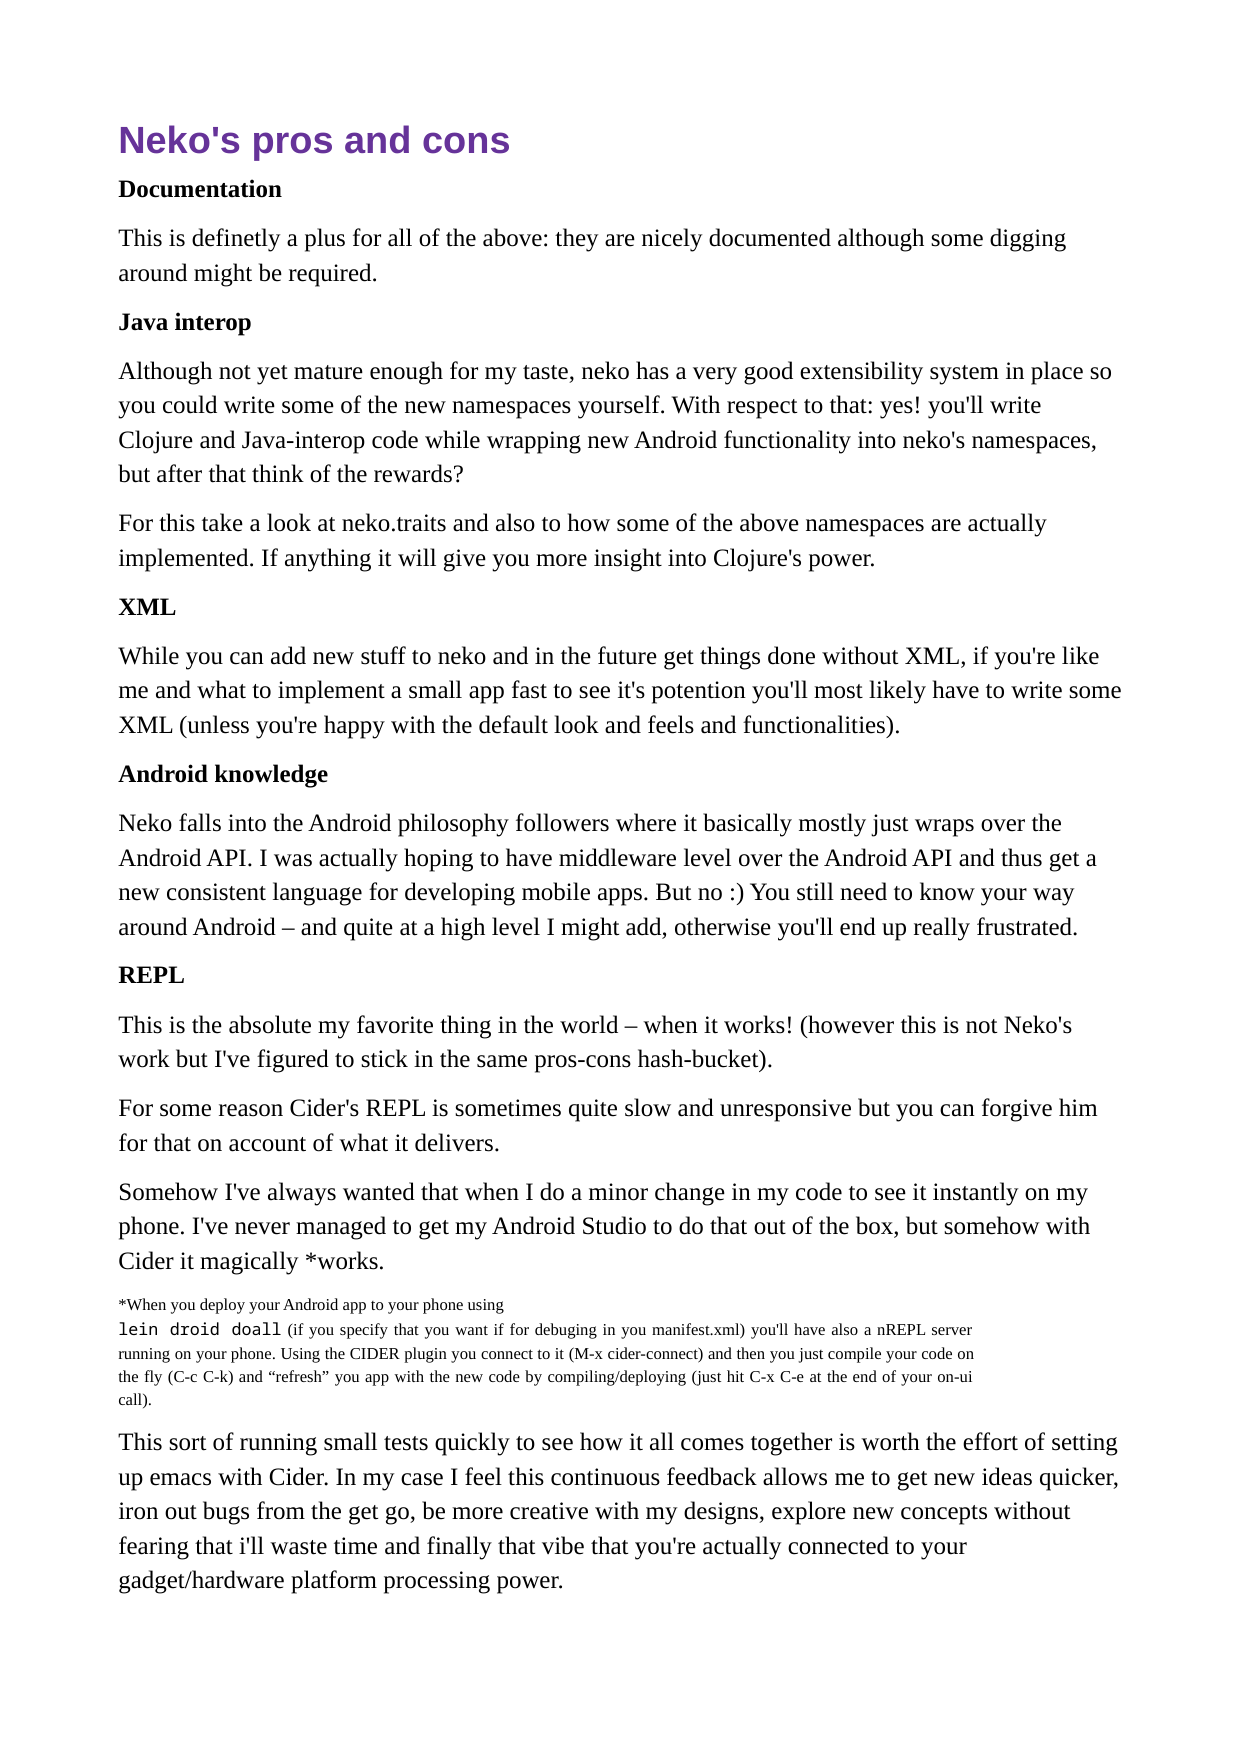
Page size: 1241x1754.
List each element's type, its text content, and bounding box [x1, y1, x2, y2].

text Android knowledge [118, 759, 1122, 788]
subtitle Neko's pros and cons [118, 118, 1122, 162]
text REPL [118, 961, 1122, 989]
text Although not yet mature enough for my taste, neko has a very good extensibility system in place so you could write some of the new namespaces yourself. With respect to that: yes! you'll write Clojure and Java-interop code while wrapping new Android functionality into neko's namespaces, but after that think of the rewards? [118, 356, 1122, 488]
text Documentation [118, 174, 1122, 203]
text *When you deploy your Android app to your phone using [118, 1295, 974, 1314]
text This is definetly a plus for all of the above: they are nicely documented although some digging around might be required. [118, 223, 1122, 287]
text For some reason Cider's REPL is sometimes quite slow and unresponsive but you can forgive him for that on account of what it delivers. [118, 1093, 1122, 1156]
text For this take a look at neko.traits and also to how some of the above namespaces are actually implemented. If anything it will give you more insight into Clojure's power. [118, 508, 1122, 572]
text Neko falls into the Android philosophy followers where it basically mostly just wraps over the Android API. I was actually hoping to have middleware level over the Android API and thus get a new consistent language for developing mobile apps. But no :) You still need to know your way around Android – and quite at a high level I might add, otherwise you'll end up really frustrated. [118, 808, 1122, 940]
text lein droid doall (if you specify that you want if for debuging in you manifest.xml) you'll have also a nREPL server running on your phone. Using the CIDER plugin you connect to it (M-x cider-connect) and then you just compile your code on the fly (C-c C-k) and “refresh” you app with the new code by compiling/deploying (just hit C-x C-e at the end of your on-ui call). [118, 1318, 974, 1409]
text This sort of running small tests quickly to see how it all comes together is worth the effort of setting up emacs with Cider. In my case I feel this continuous feedback allows me to get new ideas quicker, iron out bugs from the get go, be more creative with my designs, explore new concepts without fearing that i'll waste time and finally that vibe that you're actually connected to your gadget/hardware platform processing power. [118, 1427, 1122, 1594]
text Java interop [118, 307, 1122, 336]
text XML [118, 592, 1122, 621]
text This is the absolute my favorite thing in the world – when it works! (however this is not Neko's work but I've figured to stick in the same pros-cons hash-bucket). [118, 1010, 1122, 1073]
text Somehow I've always wanted that when I do a minor change in my code to see it instantly on my phone. I've never managed to get my Android Studio to do that out of the box, but somehow with Cider it magically *works. [118, 1177, 1122, 1274]
text While you can add new stuff to neko and in the future get things done without XML, if you're like me and what to implement a small app fast to see it's potention you'll most likely have to write some XML (unless you're happy with the default look and feels and functionalities). [118, 641, 1122, 739]
